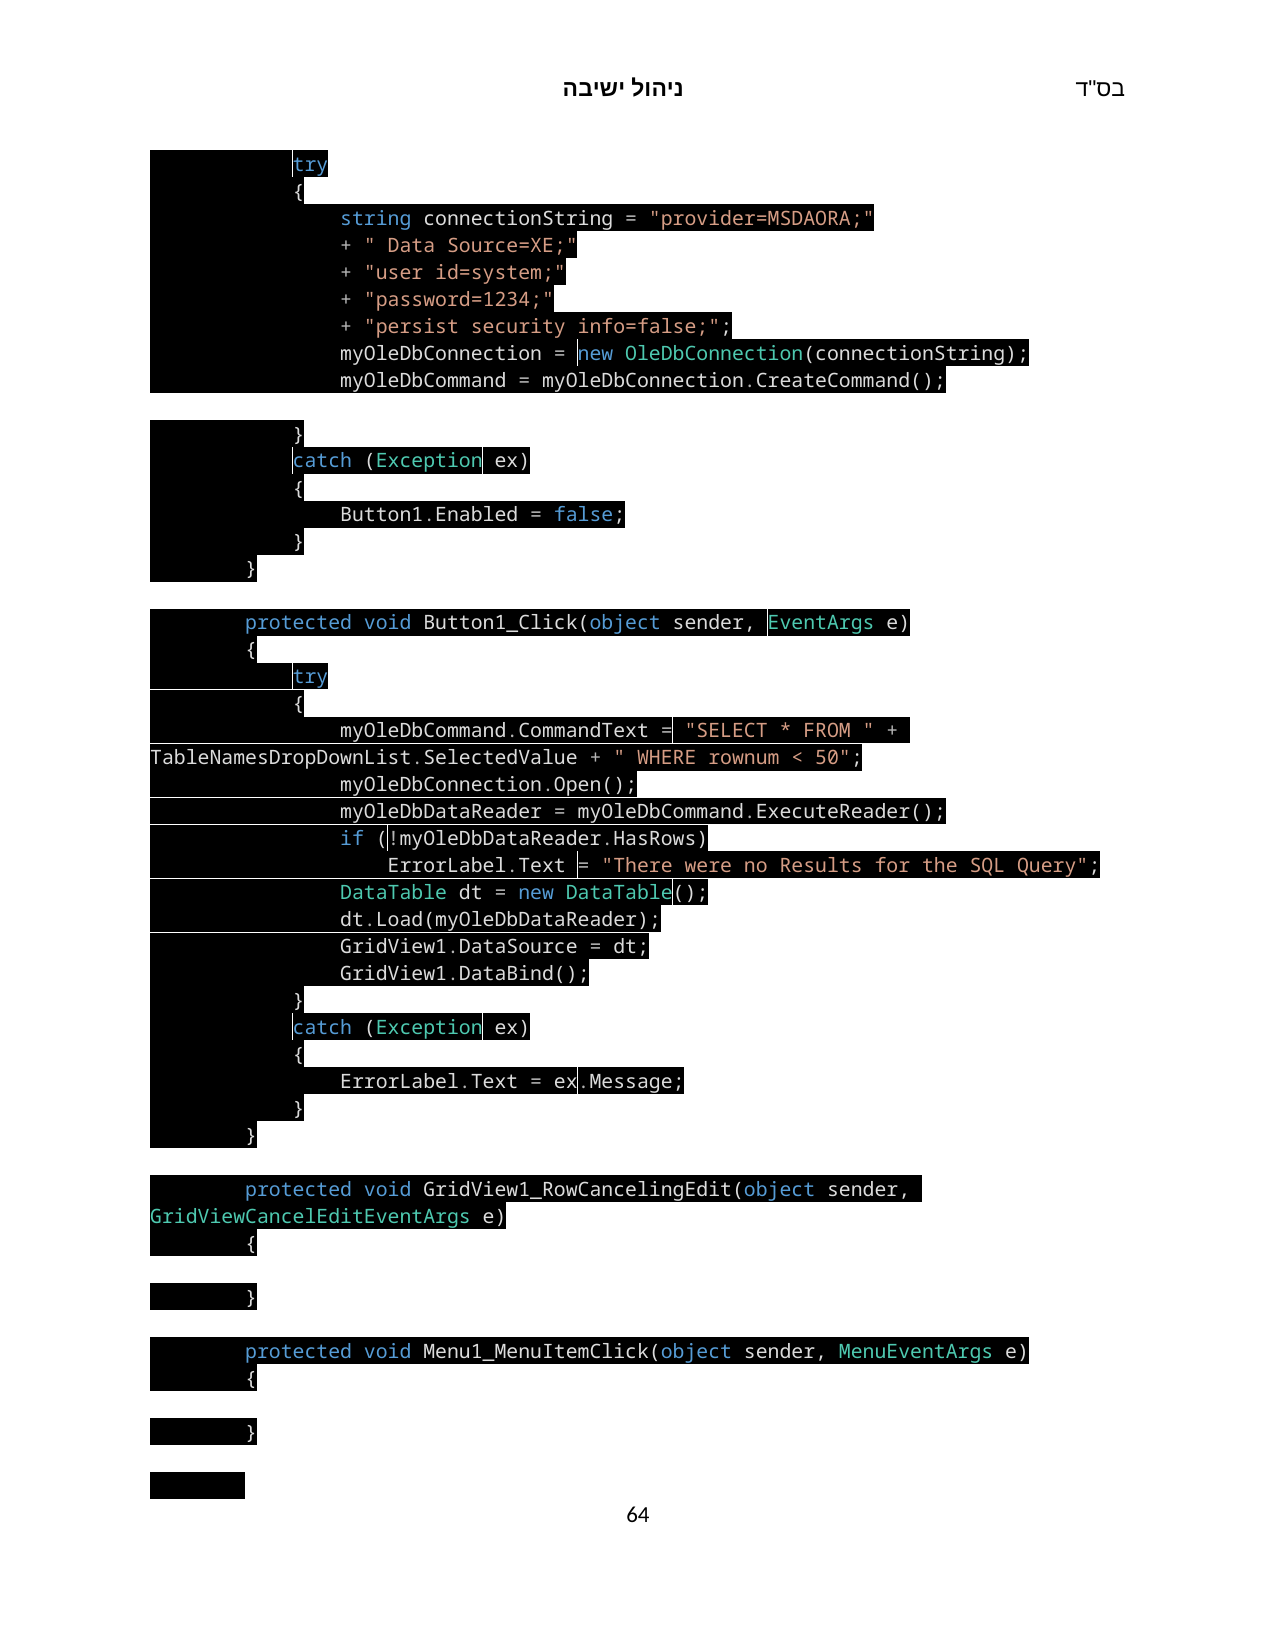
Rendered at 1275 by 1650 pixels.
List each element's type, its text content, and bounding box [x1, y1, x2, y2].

text GridView1.DataSource = dt; [150, 932, 1125, 959]
text + "password=1234;" [150, 285, 1125, 312]
text myOleDbDataReader = myOleDbCommand.ExecuteReader(); [150, 797, 1125, 824]
text { [150, 1229, 1125, 1256]
text + "user id=system;" [150, 258, 1125, 285]
text + "persist security info=false;"; [150, 312, 1125, 339]
text myOleDbConnection = new OleDbConnection(connectionString); [150, 339, 1125, 366]
text Button1.Enabled = false; [150, 501, 1125, 528]
text { [150, 1364, 1125, 1391]
text myOleDbCommand.CommandText = "SELECT * FROM " + TableNamesDropDownList.SelectedValue + " WHERE rownum < 50"; [150, 717, 1125, 771]
text try [150, 663, 1125, 689]
text ErrorLabel.Text = "There were no Results for the SQL Query"; [150, 851, 1125, 878]
text ErrorLabel.Text = ex.Message; [150, 1067, 1125, 1094]
text DataTable dt = new DataTable(); [150, 878, 1125, 905]
text if (!myOleDbDataReader.HasRows) [150, 824, 1125, 851]
text GridView1.DataBind(); [150, 959, 1125, 986]
text } [150, 1283, 1125, 1310]
text protected void Menu1_MenuItemClick(object sender, MenuEventArgs e) [150, 1337, 1125, 1364]
text catch (Exception ex) [150, 1013, 1125, 1040]
text string connectionString = "provider=MSDAORA;" [150, 204, 1125, 231]
text } [150, 1418, 1125, 1445]
text protected void Button1_Click(object sender, EventArgs e) [150, 609, 1125, 636]
text { [150, 689, 1125, 717]
text myOleDbCommand = myOleDbConnection.CreateCommand(); [150, 366, 1125, 393]
text } [150, 528, 1125, 555]
text { [150, 177, 1125, 204]
text } [150, 986, 1125, 1013]
text try [150, 150, 1125, 177]
text { [150, 1040, 1125, 1067]
text protected void GridView1_RowCancelingEdit(object sender, GridViewCancelEditEventArgs e) [150, 1175, 1125, 1229]
text } [150, 555, 1125, 582]
text } [150, 420, 1125, 447]
text + " Data Source=XE;" [150, 231, 1125, 258]
text { [150, 474, 1125, 501]
text dt.Load(myOleDbDataReader); [150, 905, 1125, 932]
text } [150, 1121, 1125, 1148]
text } [150, 1094, 1125, 1121]
text myOleDbConnection.Open(); [150, 771, 1125, 797]
text { [150, 636, 1125, 663]
text catch (Exception ex) [150, 447, 1125, 474]
